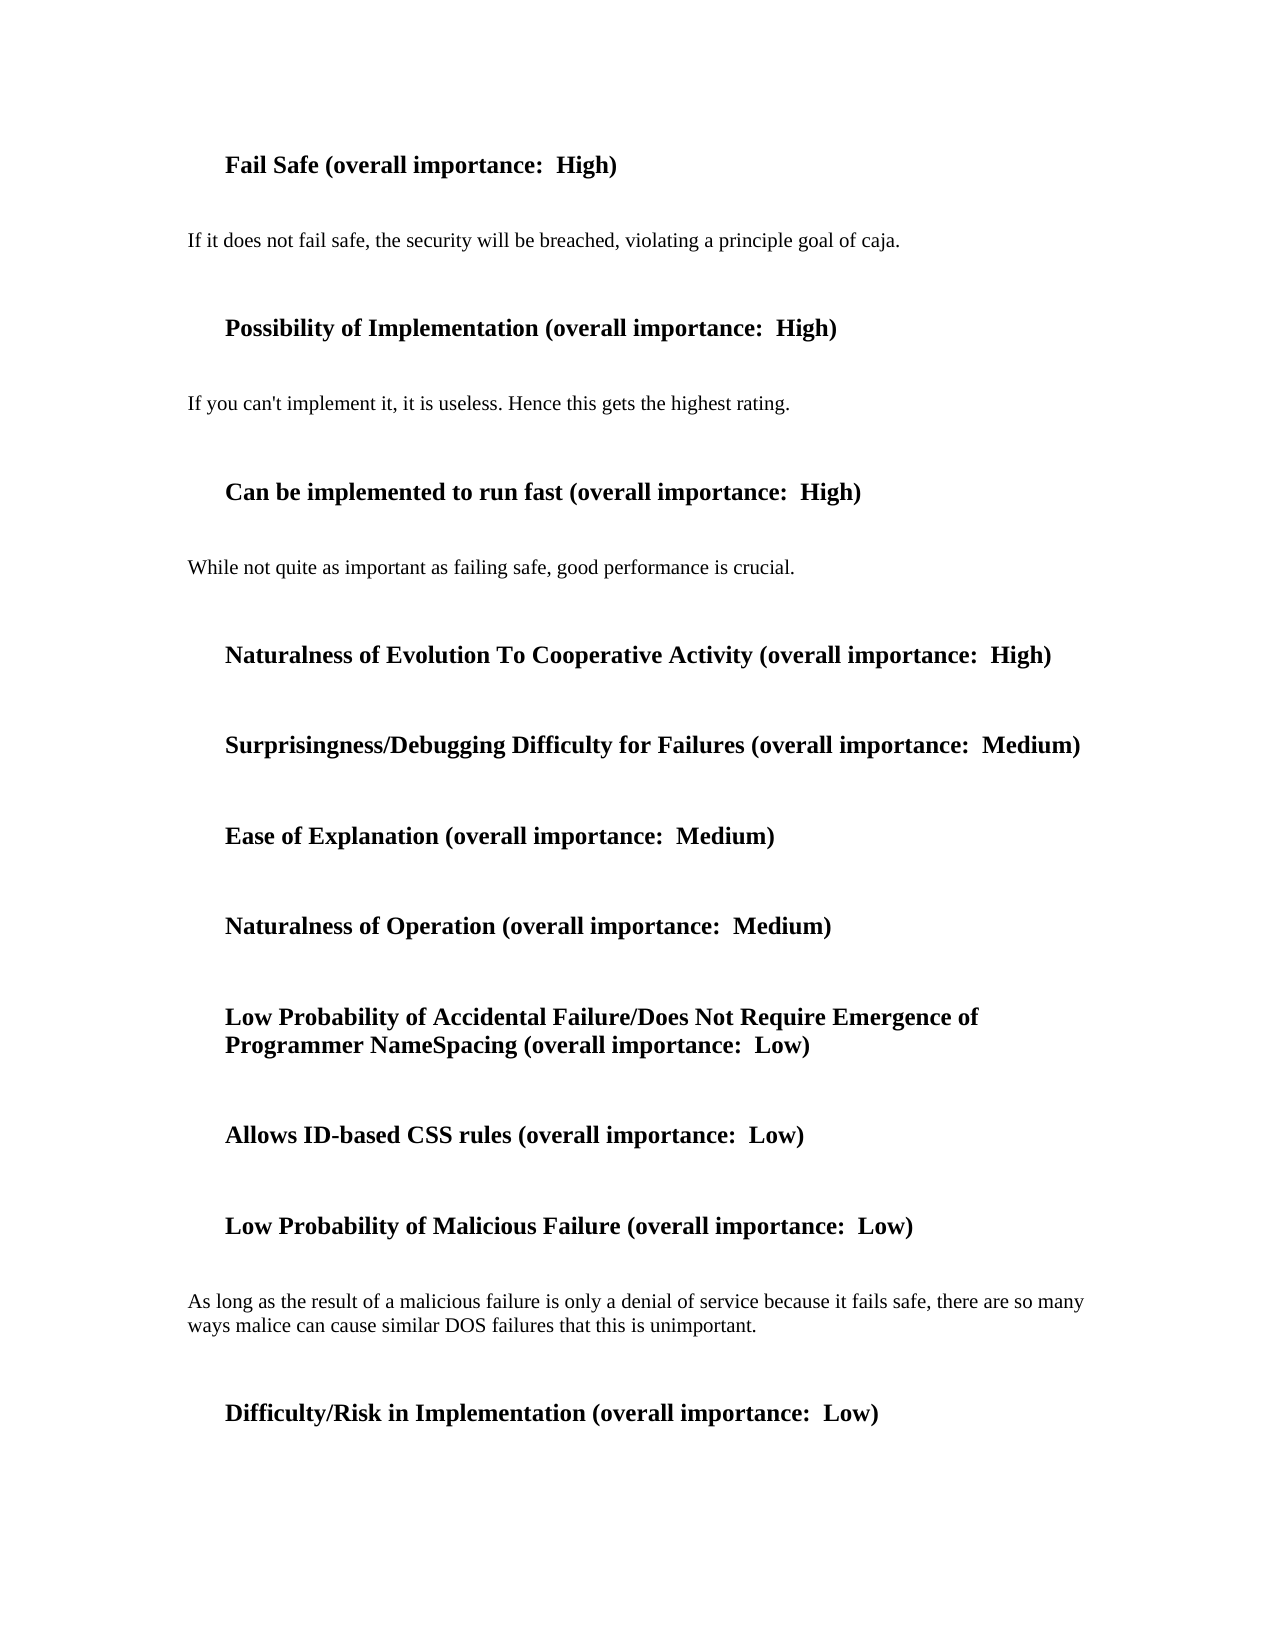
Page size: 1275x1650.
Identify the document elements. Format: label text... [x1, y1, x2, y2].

subtitle Possibility of Implementation (overall importance: High) [225, 313, 1087, 342]
subtitle Low Probability of Accidental Failure/Does Not Require Emergence of Programmer NameSpacing (overall importance: Low) [225, 1002, 1087, 1059]
subtitle Ease of Explanation (overall importance: Medium) [225, 821, 1087, 850]
subtitle Naturalness of Evolution To Cooperative Activity (overall importance: High) [225, 640, 1087, 669]
subtitle Fail Safe (overall importance: High) [225, 150, 1087, 179]
text If it does not fail safe, the security will be breached, violating a principle goal of caja. [187, 228, 1087, 252]
subtitle Low Probability of Malicious Failure (overall importance: Low) [225, 1211, 1087, 1240]
subtitle Naturalness of Operation (overall importance: Medium) [225, 911, 1087, 940]
subtitle Difficulty/Risk in Implementation (overall importance: Low) [225, 1398, 1087, 1427]
subtitle Surprisingness/Debugging Difficulty for Failures (overall importance: Medium) [225, 731, 1087, 759]
text As long as the result of a malicious failure is only a denial of service because it fails safe, there are so many ways malice can cause similar DOS failures that this is unimportant. [187, 1289, 1087, 1337]
subtitle Can be implemented to run fast (overall importance: High) [225, 477, 1087, 506]
subtitle Allows ID-based CSS rules (overall importance: Low) [225, 1121, 1087, 1149]
text While not quite as important as failing safe, good performance is crucial. [187, 555, 1087, 579]
text If you can't implement it, it is useless. Hence this gets the highest rating. [187, 391, 1087, 415]
